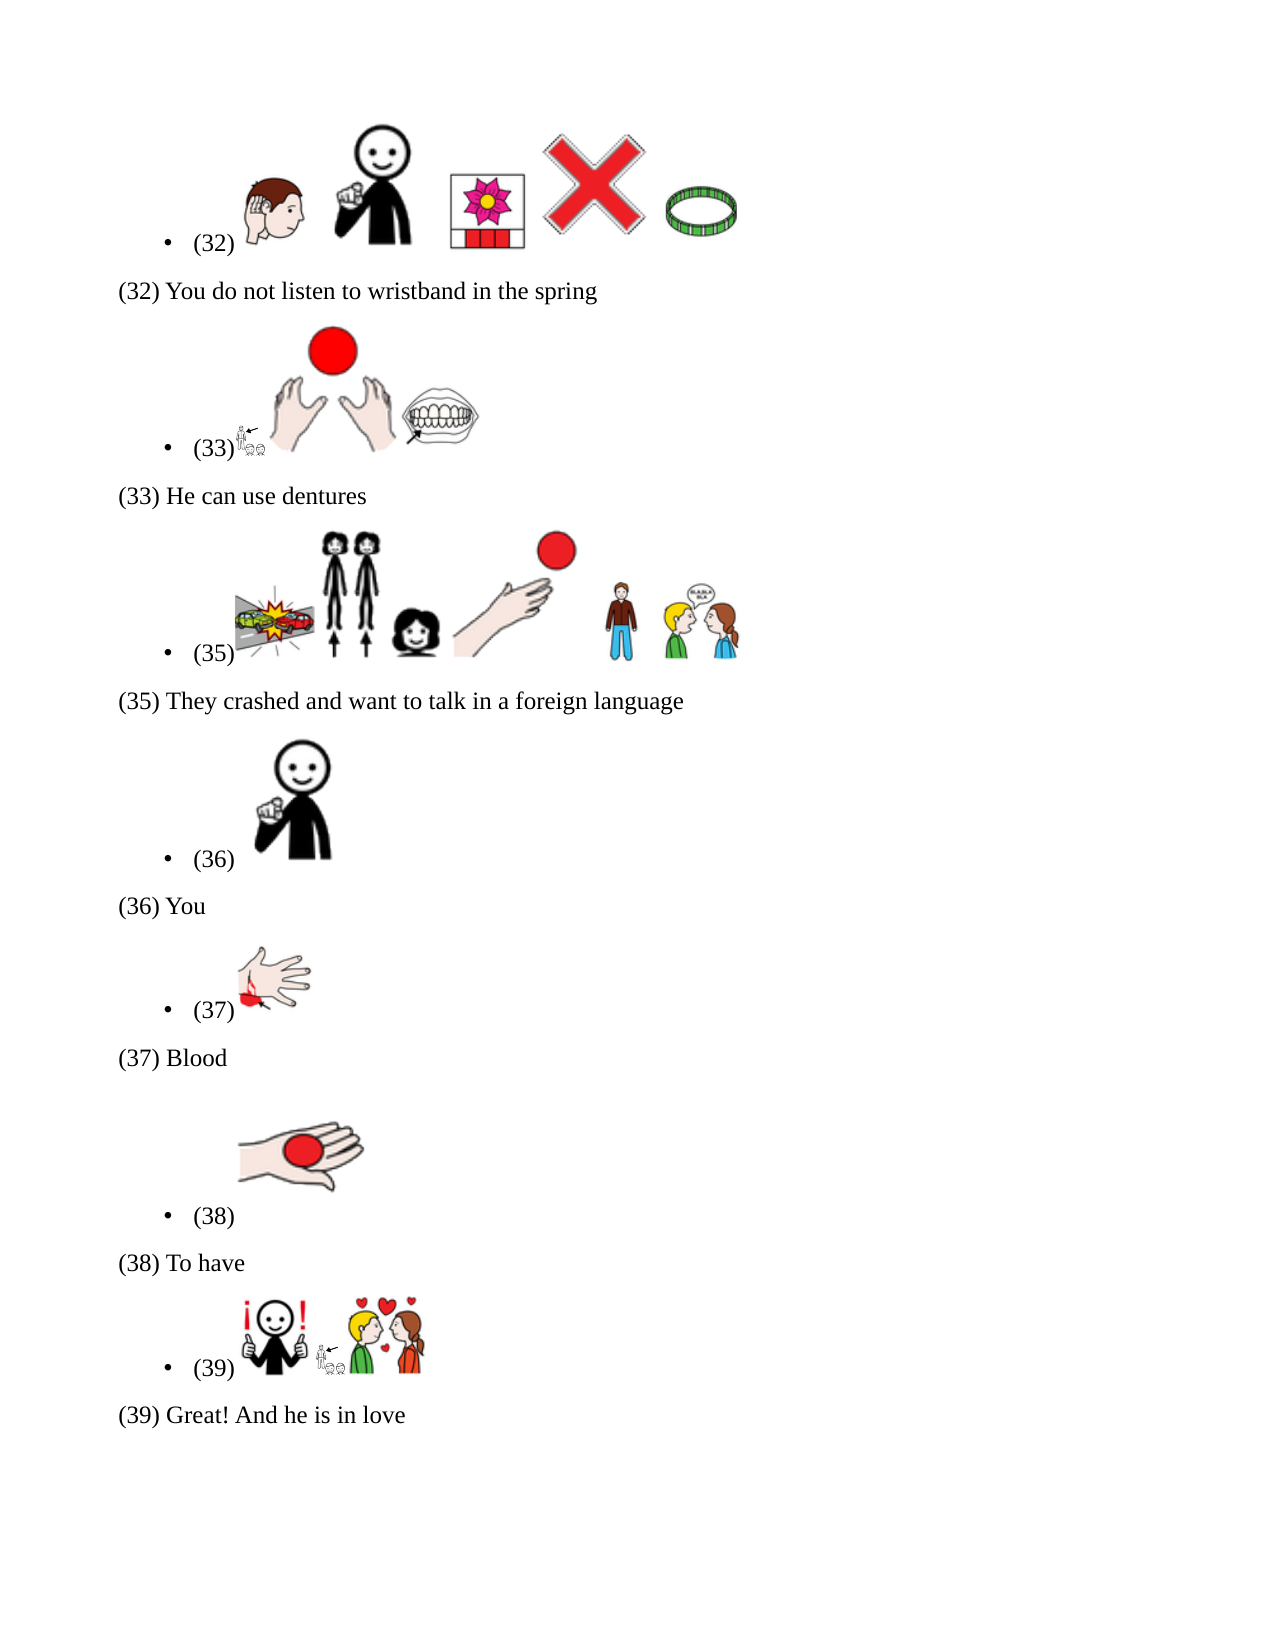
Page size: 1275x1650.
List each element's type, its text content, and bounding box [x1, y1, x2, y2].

list (38) [164, 1091, 1157, 1229]
text (37) Blood [118, 1043, 1157, 1072]
picture [234, 323, 480, 457]
list (39) [164, 1296, 1157, 1381]
list (33) [164, 323, 1157, 462]
picture [234, 938, 315, 1019]
text (32) You do not listen to wristband in the spring [118, 276, 1157, 304]
list (36) [164, 734, 1157, 872]
text (36) You [118, 891, 1157, 920]
picture [234, 1090, 369, 1225]
picture [234, 1296, 427, 1376]
text (35) They crashed and want to talk in a foreign language [118, 686, 1157, 715]
list (37) [164, 939, 1157, 1024]
text (33) He can use dentures [118, 481, 1157, 510]
text (38) To have [118, 1248, 1157, 1277]
picture [234, 528, 742, 662]
picture [234, 118, 742, 252]
picture [234, 733, 369, 867]
text (39) Great! And he is in love [118, 1400, 1157, 1429]
list (35) [164, 528, 1157, 667]
list (32) [164, 118, 1157, 257]
